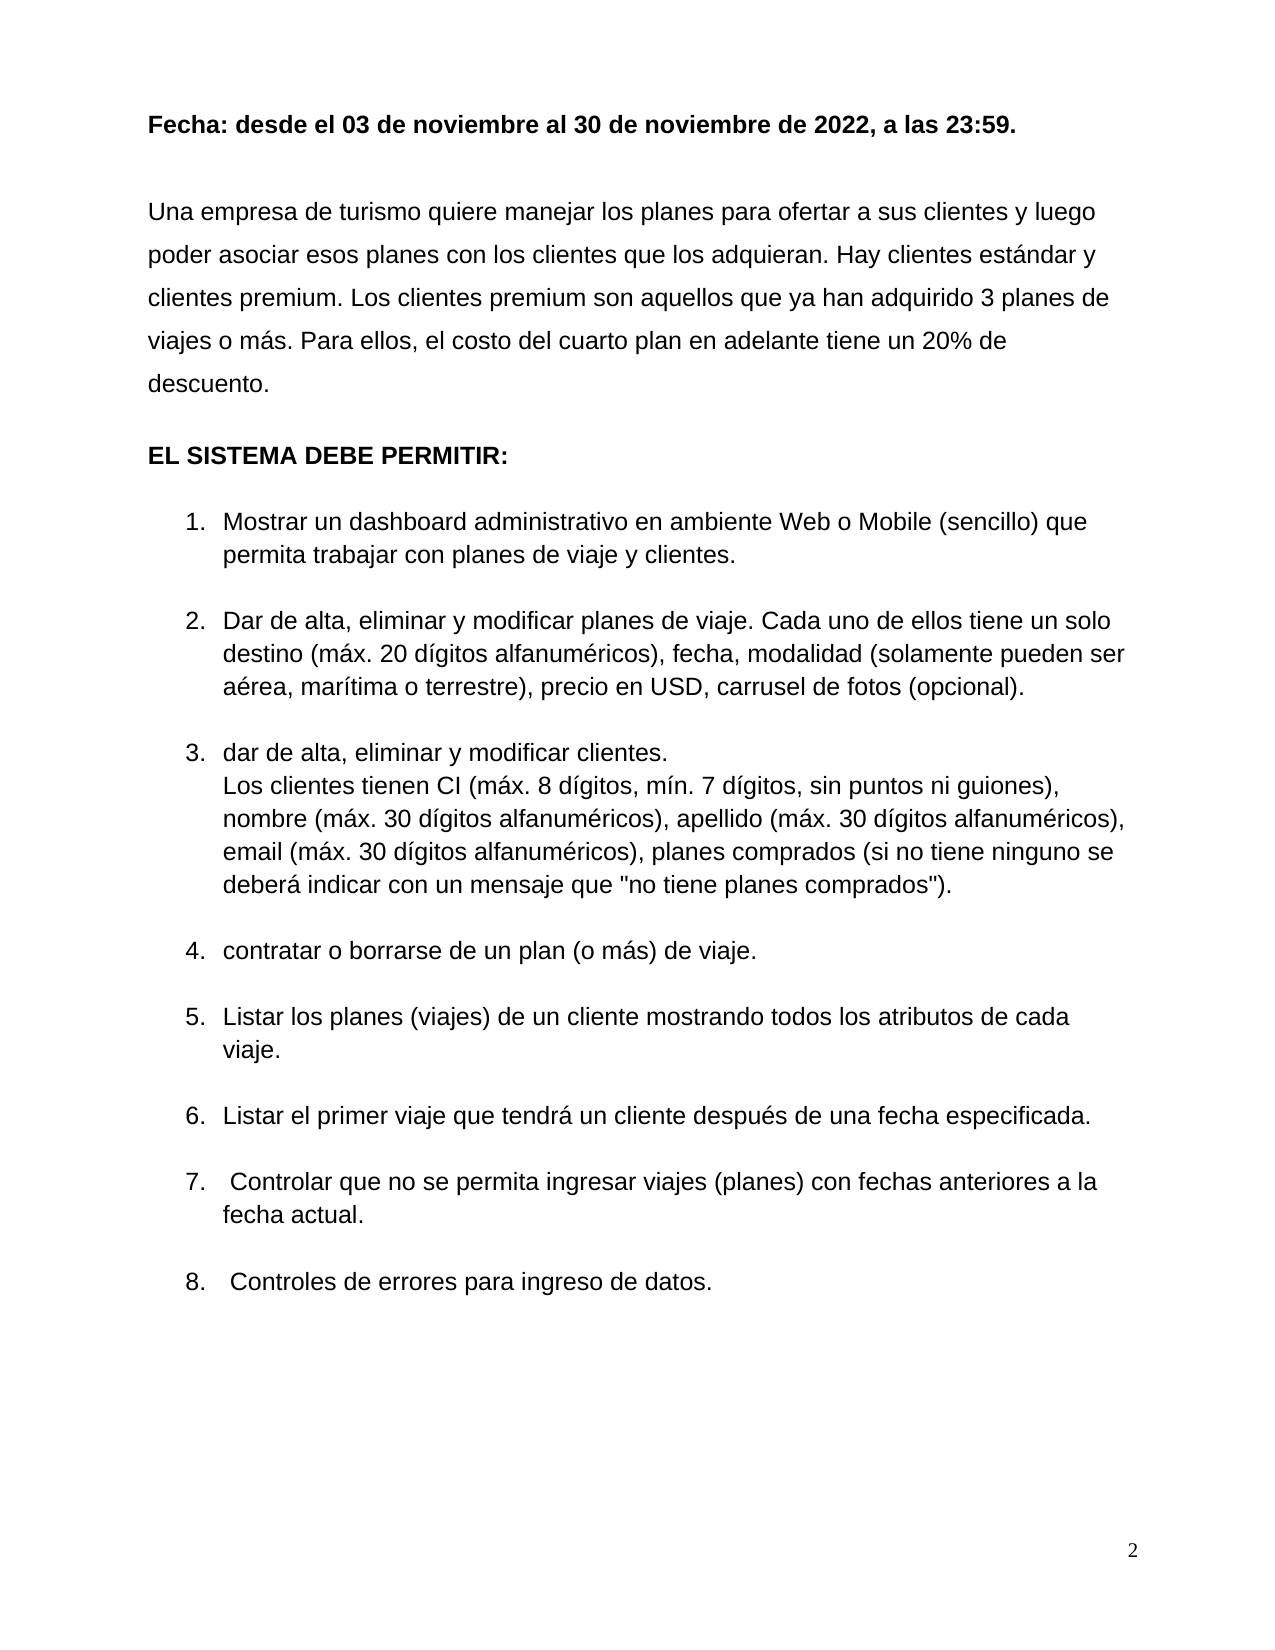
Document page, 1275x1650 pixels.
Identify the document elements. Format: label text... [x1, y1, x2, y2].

list dar de alta, eliminar y modificar clientes. [185, 738, 1127, 767]
list Listar el primer viaje que tendrá un cliente después de una fecha especificada. [185, 1101, 1127, 1130]
text EL SISTEMA DEBE PERMITIR: [148, 441, 1127, 470]
list Listar los planes (viajes) de un cliente mostrando todos los atributos de cada viaje. [185, 1002, 1127, 1064]
list Los clientes tienen CI (máx. 8 dígitos, mín. 7 dígitos, sin puntos ni guiones), nombre (máx. 30 dígitos alfanuméricos), apellido (máx. 30 dígitos alfanuméricos), email (máx. 30 dígitos alfanuméricos), planes comprados (si no tiene ninguno se deberá indicar con un mensaje que "no tiene planes comprados"). [185, 771, 1127, 899]
text Fecha: desde el 03 de noviembre al 30 de noviembre de 2022, a las 23:59. [148, 110, 1127, 139]
list Controles de errores para ingreso de datos. [185, 1266, 1127, 1295]
list Dar de alta, eliminar y modificar planes de viaje. Cada uno de ellos tiene un solo destino (máx. 20 dígitos alfanuméricos), fecha, modalidad (solamente pueden ser aérea, marítima o terrestre), precio en USD, carrusel de fotos (opcional). [185, 606, 1127, 701]
list Mostrar un dashboard administrativo en ambiente Web o Mobile (sencillo) que permita trabajar con planes de viaje y clientes. [185, 507, 1127, 569]
text Una empresa de turismo quiere manejar los planes para ofertar a sus clientes y luego poder asociar esos planes con los clientes que los adquieran. Hay clientes estándar y clientes premium. Los clientes premium son aquellos que ya han adquirido 3 planes de viajes o más. Para ellos, el costo del cuarto plan en adelante tiene un 20% de descuento. [148, 197, 1127, 398]
list Controlar que no se permita ingresar viajes (planes) con fechas anteriores a la fecha actual. [185, 1167, 1127, 1229]
list contratar o borrarse de un plan (o más) de viaje. [185, 936, 1127, 965]
